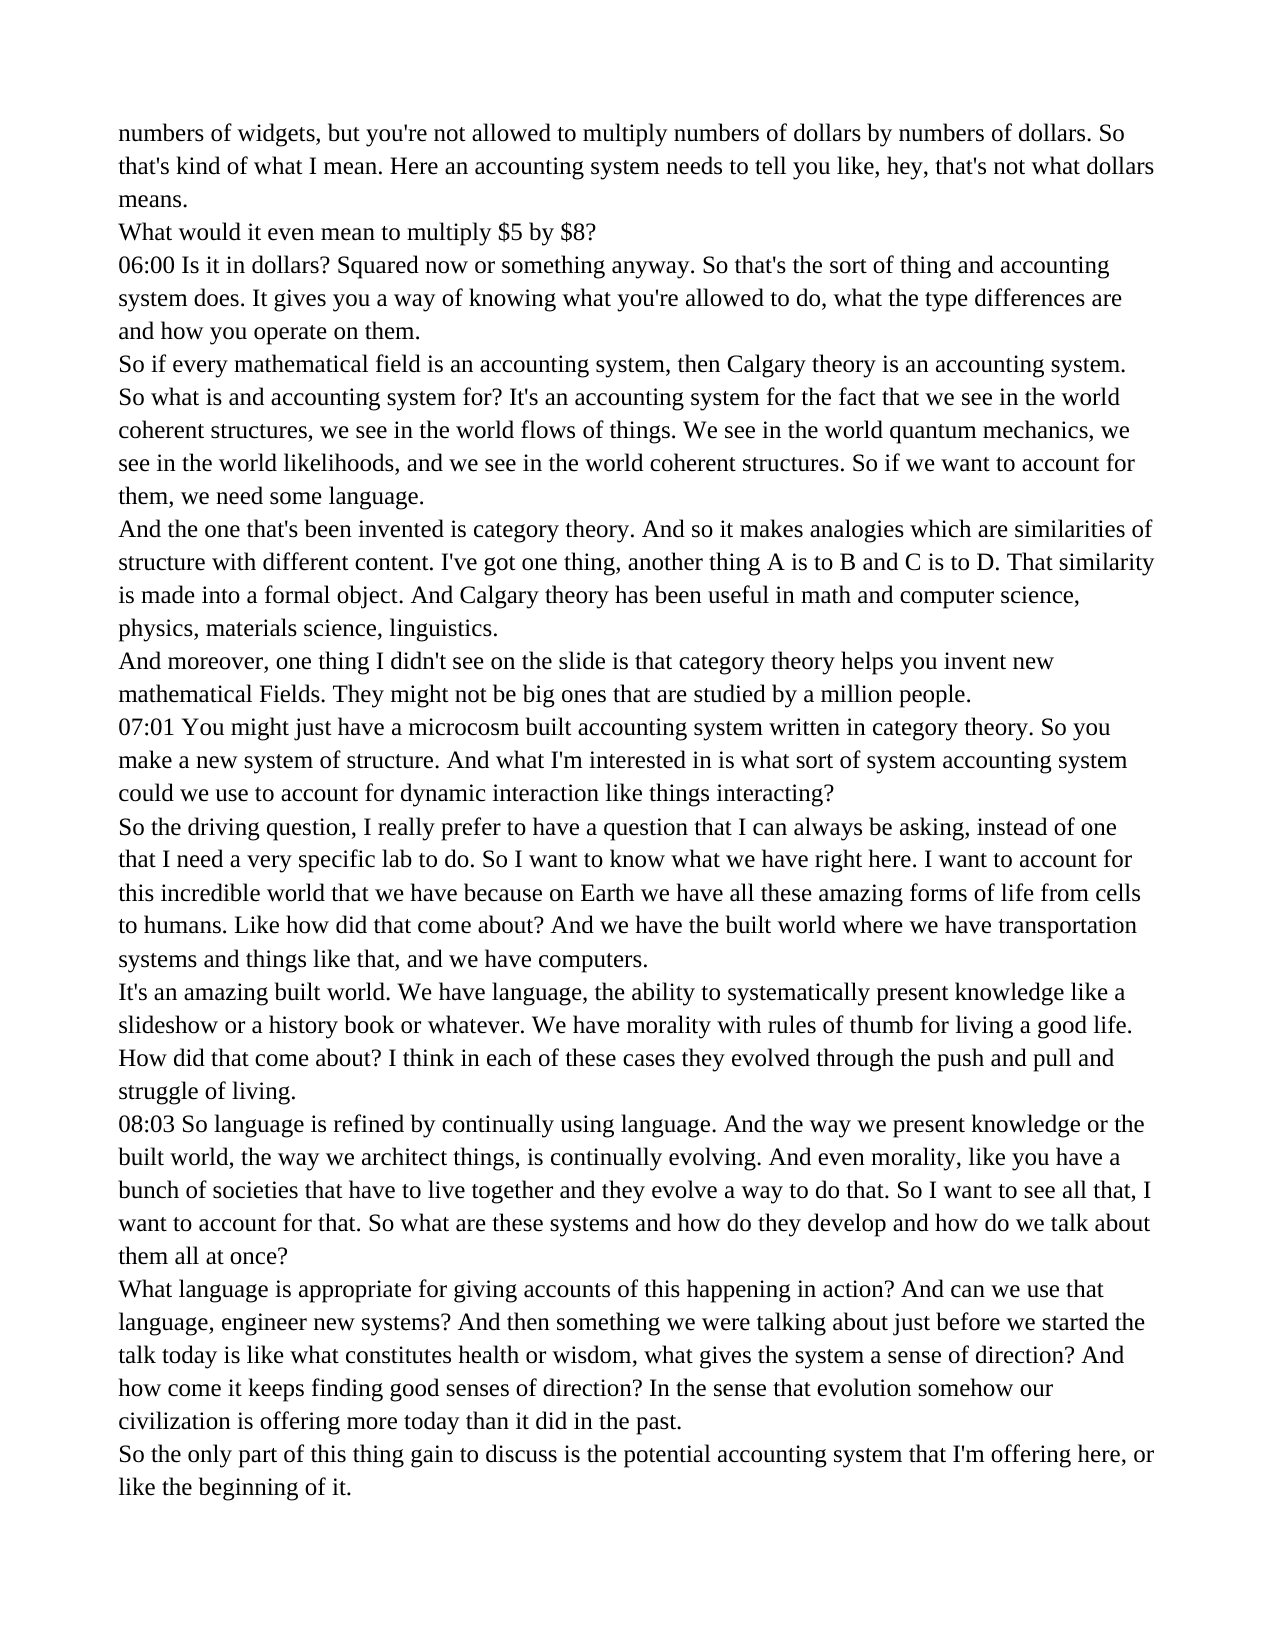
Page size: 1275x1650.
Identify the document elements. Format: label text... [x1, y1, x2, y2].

text What would it even mean to multiply $5 by $8? [118, 217, 1157, 246]
text 07:01 You might just have a microcosm built accounting system written in category theory. So you make a new system of structure. And what I'm interested in is what sort of system accounting system could we use to account for dynamic interaction like things interacting? [118, 712, 1157, 807]
text And moreover, one thing I didn't see on the slide is that category theory helps you invent new mathematical Fields. They might not be big ones that are studied by a million people. [118, 646, 1157, 708]
text And the one that's been invented is category theory. And so it makes analogies which are similarities of structure with different content. I've got one thing, another thing A is to B and C is to D. That similarity is made into a formal object. And Calgary theory has been useful in math and computer science, physics, materials science, linguistics. [118, 514, 1157, 642]
text It's an amazing built world. We have language, the ability to systematically present knowledge like a slideshow or a history book or whatever. We have morality with rules of thumb for living a good life. How did that come about? I think in each of these cases they evolved through the push and pull and struggle of living. [118, 977, 1157, 1104]
text 06:00 Is it in dollars? Squared now or something anyway. So that's the sort of thing and accounting system does. It gives you a way of knowing what you're allowed to do, what the type differences are and how you operate on them. [118, 250, 1157, 345]
text numbers of widgets, but you're not allowed to multiply numbers of dollars by numbers of dollars. So that's kind of what I mean. Here an accounting system needs to tell you like, hey, that's not what dollars means. [118, 118, 1157, 213]
text So the driving question, I really prefer to have a question that I can always be asking, instead of one that I need a very specific lab to do. So I want to know what we have right here. I want to account for this incredible world that we have because on Earth we have all these amazing forms of life from cells to humans. Like how did that come about? And we have the built world where we have transportation systems and things like that, and we have computers. [118, 812, 1157, 972]
text So the only part of this thing gain to discuss is the potential accounting system that I'm offering here, or like the beginning of it. [118, 1439, 1157, 1501]
text So if every mathematical field is an accounting system, then Calgary theory is an accounting system. So what is and accounting system for? It's an accounting system for the fact that we see in the world coherent structures, we see in the world flows of things. We see in the world quantum mechanics, we see in the world likelihoods, and we see in the world coherent structures. So if we want to account for them, we need some language. [118, 349, 1157, 510]
text What language is appropriate for giving accounts of this happening in action? And can we use that language, engineer new systems? And then something we were talking about just before we started the talk today is like what constitutes health or wisdom, what gives the system a sense of direction? And how come it keeps finding good senses of direction? In the sense that evolution somehow our civilization is offering more today than it did in the past. [118, 1274, 1157, 1435]
text 08:03 So language is refined by continually using language. And the way we present knowledge or the built world, the way we architect things, is continually evolving. And even morality, like you have a bunch of societies that have to live together and they evolve a way to do that. So I want to see all that, I want to account for that. So what are these systems and how do they develop and how do we talk about them all at once? [118, 1109, 1157, 1269]
